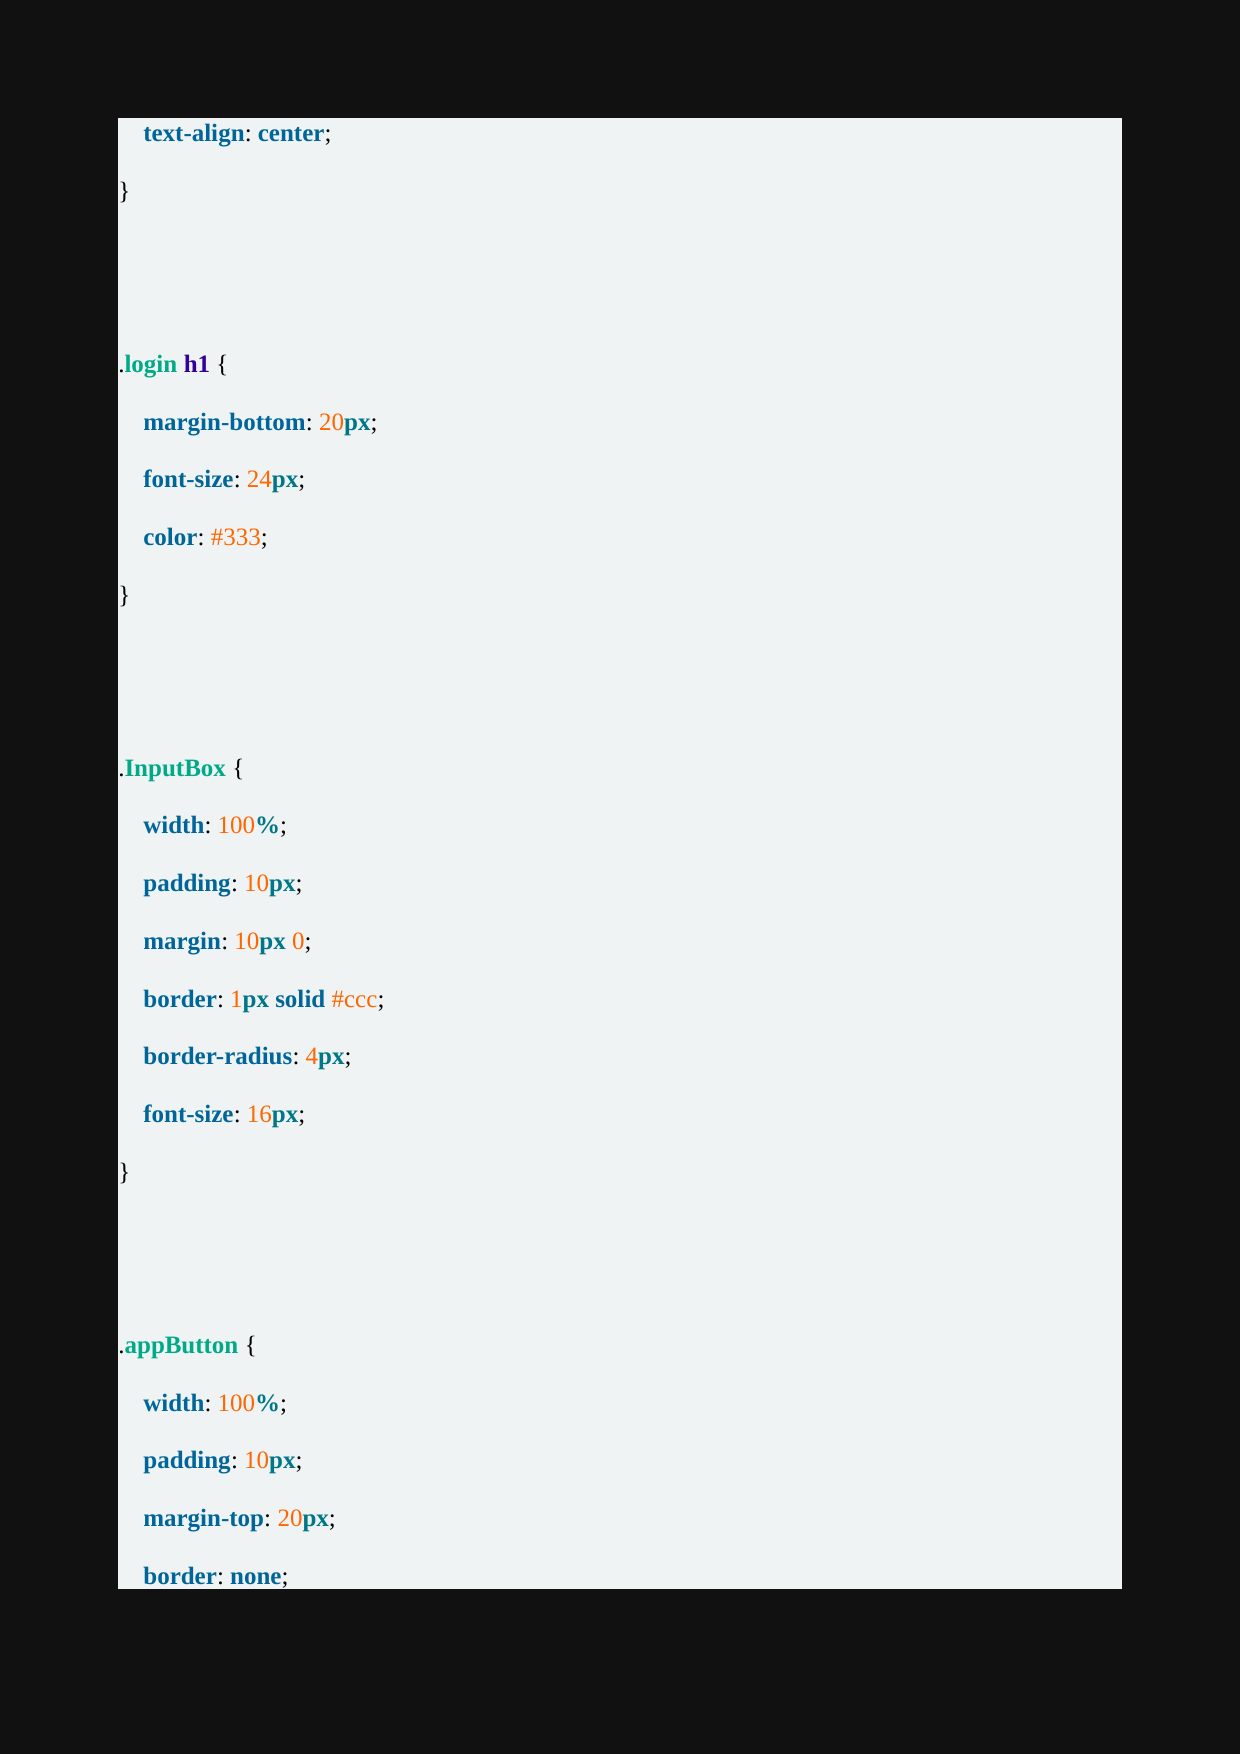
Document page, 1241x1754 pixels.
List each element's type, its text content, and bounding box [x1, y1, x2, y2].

text } [118, 580, 1122, 608]
text font-size: 24px; [118, 464, 1122, 493]
text border: none; [118, 1561, 1122, 1589]
text padding: 10px; [118, 868, 1122, 897]
text border-radius: 4px; [118, 1041, 1122, 1070]
text width: 100%; [118, 811, 1122, 839]
text text-align: center; [118, 118, 1122, 147]
text .InputBox { [118, 753, 1122, 782]
text } [118, 176, 1122, 204]
text border: 1px solid #ccc; [118, 984, 1122, 1012]
text color: #333; [118, 522, 1122, 551]
text font-size: 16px; [118, 1099, 1122, 1128]
text padding: 10px; [118, 1445, 1122, 1474]
text margin-top: 20px; [118, 1503, 1122, 1532]
text .login h1 { [118, 349, 1122, 378]
text margin-bottom: 20px; [118, 407, 1122, 435]
text .appButton { [118, 1330, 1122, 1359]
text width: 100%; [118, 1388, 1122, 1416]
text } [118, 1157, 1122, 1186]
text margin: 10px 0; [118, 926, 1122, 955]
